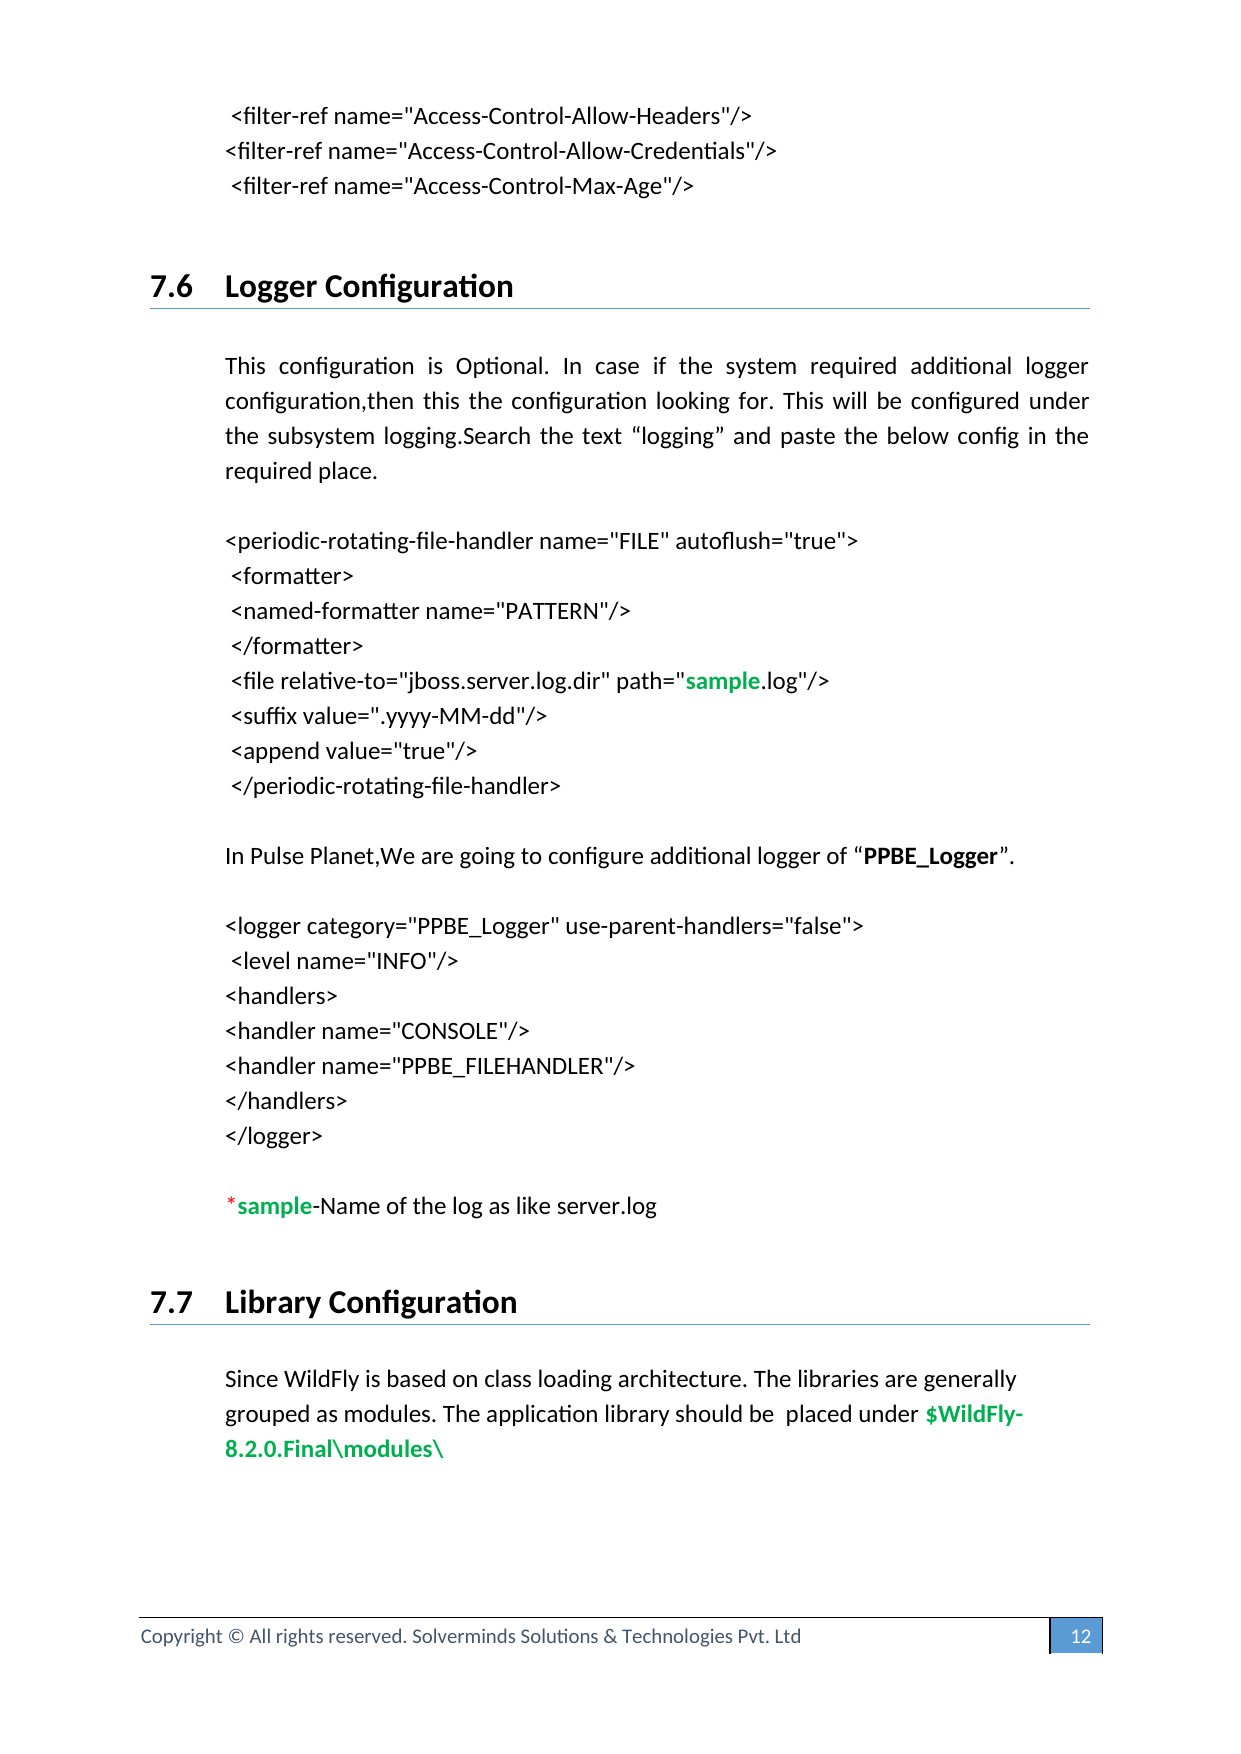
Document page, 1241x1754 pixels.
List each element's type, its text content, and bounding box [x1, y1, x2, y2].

text Since WildFly is based on class loading architecture. The libraries are generally grouped as modules. The application library should be placed under $WildFly-8.2.0.Final\modules\ [225, 1364, 1090, 1464]
subtitle Library Configuration [150, 1281, 1090, 1324]
subtitle Logger Configuration [150, 265, 1090, 308]
text This configuration is Optional. In case if the system required additional logger configuration,then this the configuration looking for. This will be configured under the subsystem logging.Search the text “logging” and paste the below config in the required place. [225, 350, 1090, 486]
text <filter-ref name="Access-Control-Allow-Headers"/> <filter-ref name="Access-Control-Allow-Credentials"/> <filter-ref name="Access-Control-Max-Age"/> [225, 100, 1090, 201]
text *sample-Name of the log as like server.log [225, 1190, 1090, 1221]
text <logger category="PPBE_Logger" use-parent-handlers="false"> <level name="INFO"/> <handlers> <handler name="CONSOLE"/> <handler name="PPBE_FILEHANDLER"/> </handlers> </logger> [225, 910, 1090, 1151]
text <periodic-rotating-file-handler name="FILE" autoflush="true"> <formatter> <named-formatter name="PATTERN"/> </formatter> <file relative-to="jboss.server.log.dir" path="sample.log"/> <suffix value=".yyyy-MM-dd"/> <append value="true"/> </periodic-rotating-file-handler> [225, 525, 1090, 801]
text In Pulse Planet,We are going to configure additional logger of “PPBE_Logger”. [225, 840, 1090, 871]
